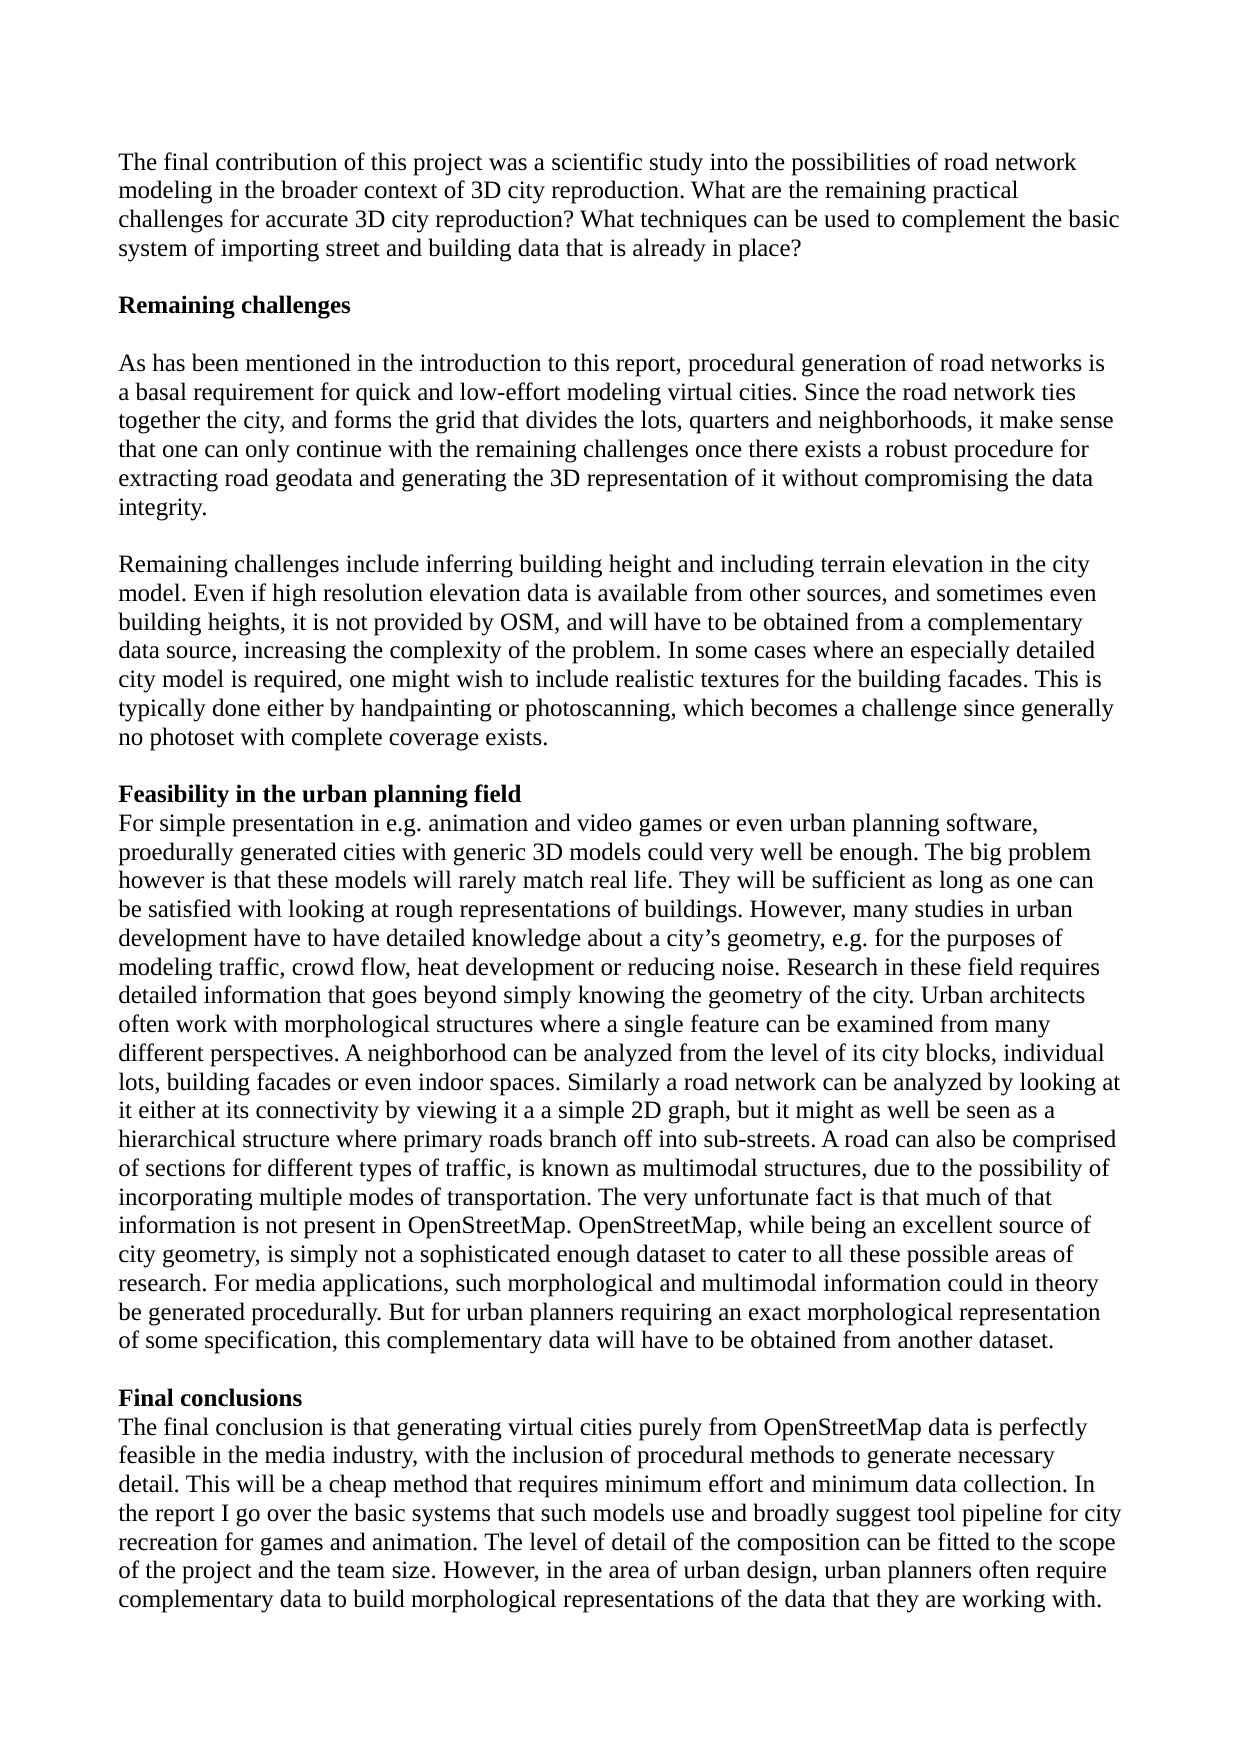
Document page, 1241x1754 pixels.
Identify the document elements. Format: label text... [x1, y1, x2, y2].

text Final conclusions [118, 1383, 1122, 1412]
text Feasibility in the urban planning field [118, 779, 1122, 808]
text Remaining challenges [118, 291, 1122, 319]
text For simple presentation in e.g. animation and video games or even urban planning software, proedurally generated cities with generic 3D models could very well be enough. The big problem however is that these models will rarely match real life. They will be sufficient as long as one can be satisfied with looking at rough representations of buildings. However, many studies in urban development have to have detailed knowledge about a city’s geometry, e.g. for the purposes of modeling traffic, crowd flow, heat development or reducing noise. Research in these field requires detailed information that goes beyond simply knowing the geometry of the city. Urban architects often work with morphological structures where a single feature can be examined from many different perspectives. A neighborhood can be analyzed from the level of its city blocks, individual lots, building facades or even indoor spaces. Similarly a road network can be analyzed by looking at it either at its connectivity by viewing it a a simple 2D graph, but it might as well be seen as a hierarchical structure where primary roads branch off into sub-streets. A road can also be comprised of sections for different types of traffic, is known as multimodal structures, due to the possibility of incorporating multiple modes of transportation. The very unfortunate fact is that much of that information is not present in OpenStreetMap. OpenStreetMap, while being an excellent source of city geometry, is simply not a sophisticated enough dataset to cater to all these possible areas of research. For media applications, such morphological and multimodal information could in theory be generated procedurally. But for urban planners requiring an exact morphological representation of some specification, this complementary data will have to be obtained from another dataset. [118, 808, 1122, 1354]
text As has been mentioned in the introduction to this report, procedural generation of road networks is a basal requirement for quick and low-effort modeling virtual cities. Since the road network ties together the city, and forms the grid that divides the lots, quarters and neighborhoods, it make sense that one can only continue with the remaining challenges once there exists a robust procedure for extracting road geodata and generating the 3D representation of it without compromising the data integrity. [118, 348, 1122, 521]
text Remaining challenges include inferring building height and including terrain elevation in the city model. Even if high resolution elevation data is available from other sources, and sometimes even building heights, it is not provided by OSM, and will have to be obtained from a complementary data source, increasing the complexity of the problem. In some cases where an especially detailed city model is required, one might wish to include realistic textures for the building facades. This is typically done either by handpainting or photoscanning, which becomes a challenge since generally no photoset with complete coverage exists. [118, 549, 1122, 751]
text The final contribution of this project was a scientific study into the possibilities of road network modeling in the broader context of 3D city reproduction. What are the remaining practical challenges for accurate 3D city reproduction? What techniques can be used to complement the basic system of importing street and building data that is already in place? [118, 147, 1122, 262]
text The final conclusion is that generating virtual cities purely from OpenStreetMap data is perfectly feasible in the media industry, with the inclusion of procedural methods to generate necessary detail. This will be a cheap method that requires minimum effort and minimum data collection. In the report I go over the basic systems that such models use and broadly suggest tool pipeline for city recreation for games and animation. The level of detail of the composition can be fitted to the scope of the project and the team size. However, in the area of urban design, urban planners often require complementary data to build morphological representations of the data that they are working with. [118, 1412, 1122, 1613]
